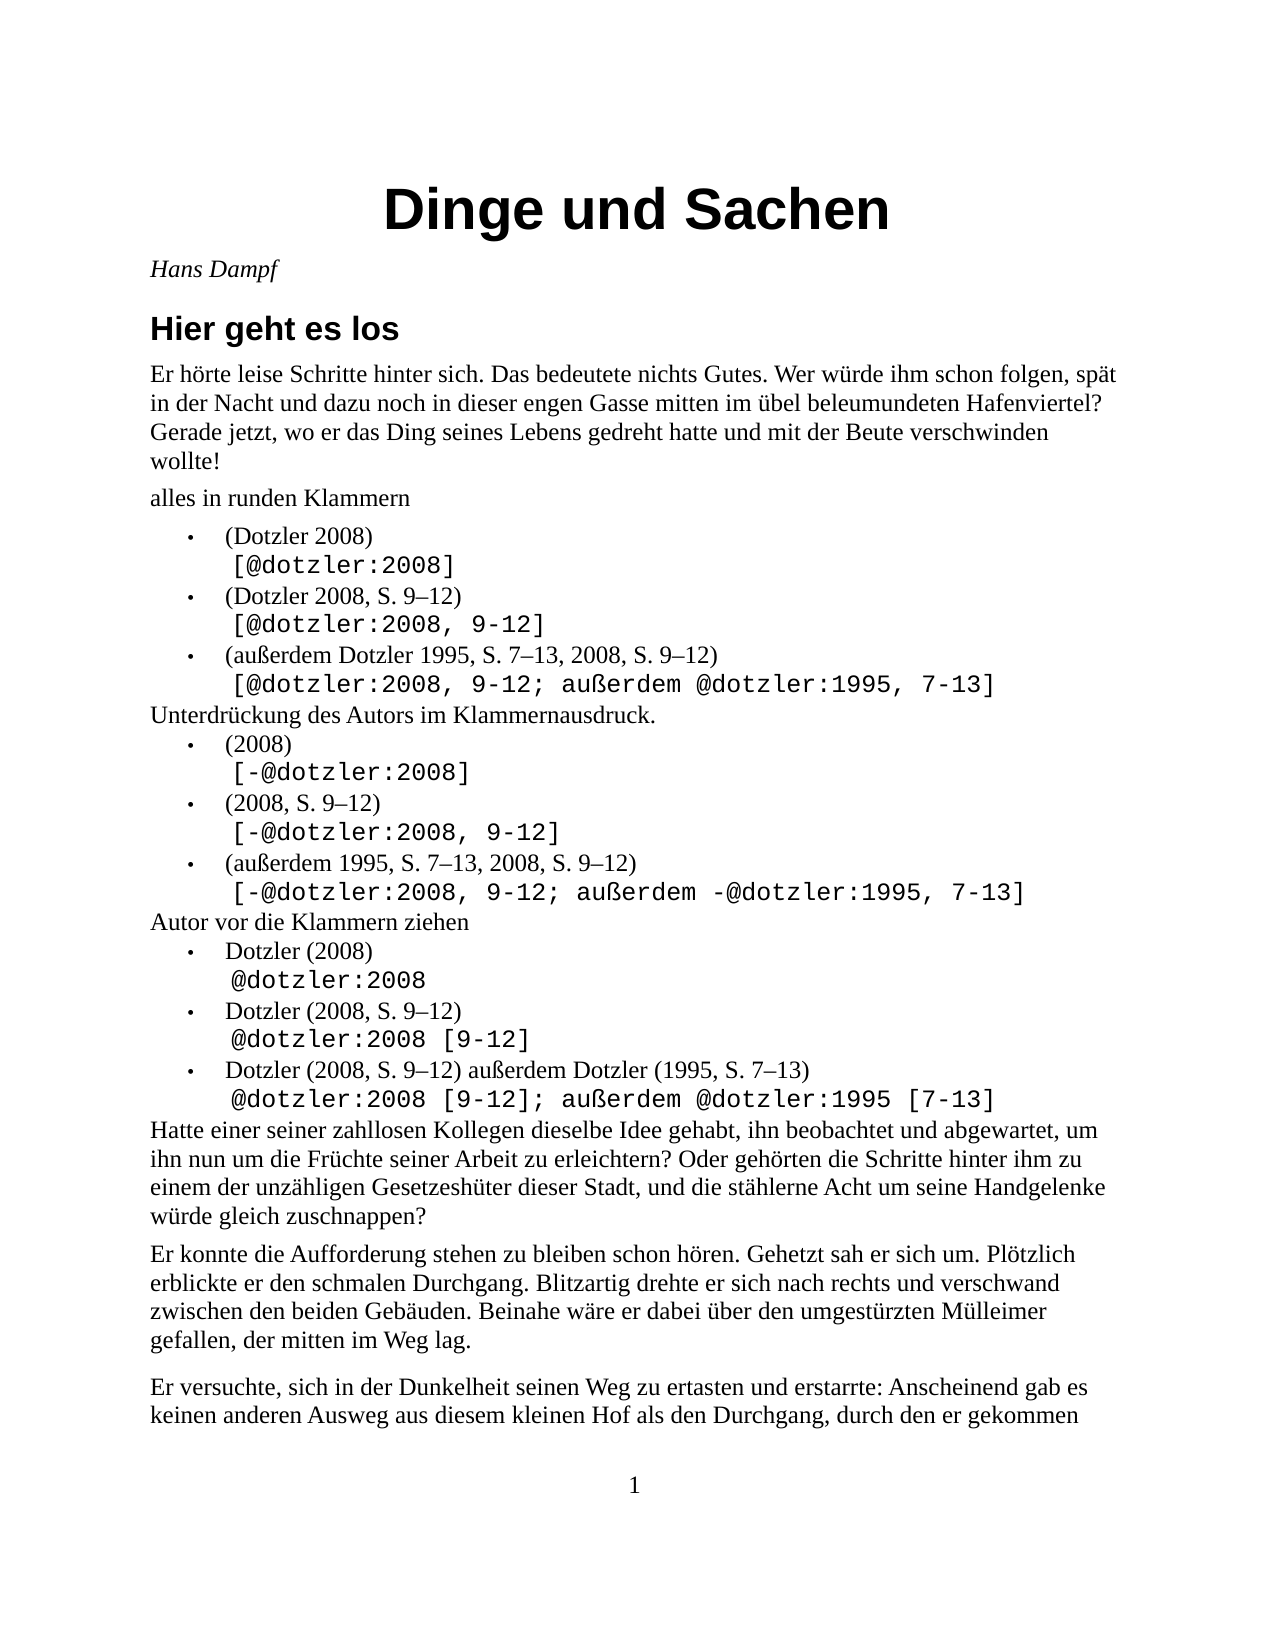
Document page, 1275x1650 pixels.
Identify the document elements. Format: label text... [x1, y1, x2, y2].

list Dotzler (2008, S. 9–12) außerdem Dotzler (1995, S. 7–13) @dotzler:2008 [9-12]; außerdem @dotzler:1995 [7-13] [187, 1055, 1125, 1115]
list (2008, S. 9–12) [-@dotzler:2008, 9-12] [187, 788, 1125, 848]
list (außerdem 1995, S. 7–13, 2008, S. 9–12) [-@dotzler:2008, 9-12; außerdem -@dotzler:1995, 7-13] [187, 848, 1125, 907]
text alles in runden Klammern [150, 483, 1125, 512]
text Er konnte die Aufforderung stehen zu bleiben schon hören. Gehetzt sah er sich um. Plötzlich erblickte er den schmalen Durchgang. Blitzartig drehte er sich nach rechts und verschwand zwischen den beiden Gebäuden. Beinahe wäre er dabei über den umgestürzten Mülleimer gefallen, der mitten im Weg lag. [150, 1239, 1125, 1354]
text Unterdrückung des Autors im Klammernausdruck. [150, 700, 1125, 729]
text Autor vor die Klammern ziehen [150, 907, 1125, 936]
text Hatte einer seiner zahllosen Kollegen dieselbe Idee gehabt, ihn beobachtet und abgewartet, um ihn nun um die Früchte seiner Arbeit zu erleichtern? Oder gehörten die Schritte hinter ihm zu einem der unzähligen Gesetzeshüter dieser Stadt, und die stählerne Acht um seine Handgelenke würde gleich zuschnappen? [150, 1115, 1125, 1230]
text Er hörte leise Schritte hinter sich. Das bedeutete nichts Gutes. Wer würde ihm schon folgen, spät in der Nacht und dazu noch in dieser engen Gasse mitten im übel beleumundeten Hafenviertel? Gerade jetzt, wo er das Ding seines Lebens gedreht hatte und mit der Beute verschwinden wollte! [150, 359, 1125, 474]
title Dinge und Sachen [150, 175, 1125, 242]
list (außerdem Dotzler 1995, S. 7–13, 2008, S. 9–12) [@dotzler:2008, 9-12; außerdem @dotzler:1995, 7-13] [187, 640, 1125, 700]
list (Dotzler 2008) [@dotzler:2008] [187, 521, 1125, 581]
list Dotzler (2008, S. 9–12) @dotzler:2008 [9-12] [187, 996, 1125, 1055]
list (2008) [-@dotzler:2008] [187, 729, 1125, 788]
subtitle Hier geht es los [150, 308, 1125, 347]
text Hans Dampf [150, 254, 1125, 283]
list Dotzler (2008) @dotzler:2008 [187, 936, 1125, 996]
text Er versuchte, sich in der Dunkelheit seinen Weg zu ertasten und erstarrte: Anscheinend gab es keinen anderen Ausweg aus diesem kleinen Hof als den Durchgang, durch den er gekommen [150, 1372, 1125, 1429]
list (Dotzler 2008, S. 9–12) [@dotzler:2008, 9-12] [187, 581, 1125, 640]
